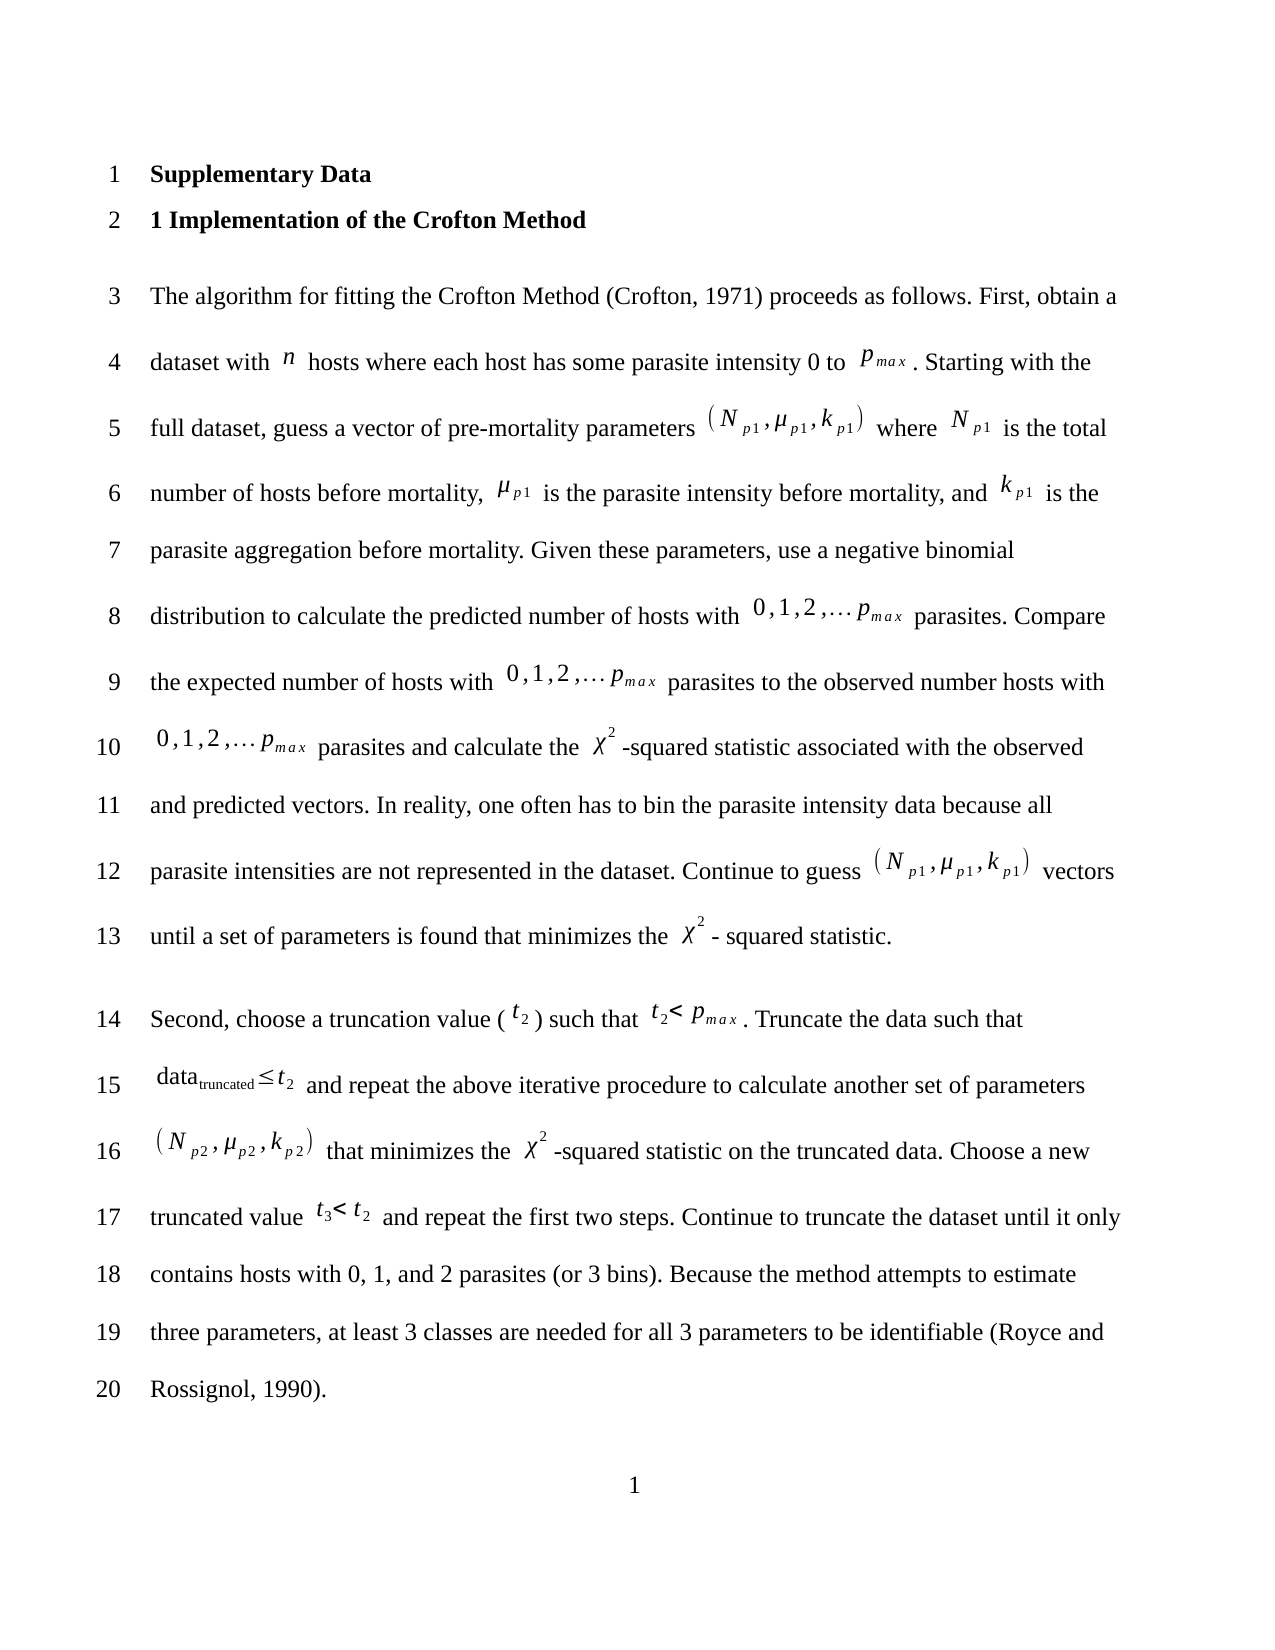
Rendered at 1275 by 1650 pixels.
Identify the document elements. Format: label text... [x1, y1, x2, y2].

text 1 Implementation of the Crofton Method [150, 206, 1125, 234]
text The algorithm for fitting the Crofton Method (Crofton, 1971) proceeds as follows. First, obtain a dataset with hosts where each host has some parasite intensity 0 to . Starting with the full dataset, guess a vector of pre-mortality parameters where is the total number of hosts before mortality, is the parasite intensity before mortality, and is the parasite aggregation before mortality. Given these parameters, use a negative binomial distribution to calculate the predicted number of hosts with parasites. Compare the expected number of hosts with parasites to the observed number hosts with parasites and calculate the -squared statistic associated with the observed and predicted vectors. In reality, one often has to bin the parasite intensity data because all parasite intensities are not represented in the dataset. Continue to guess vectors until a set of parameters is found that minimizes the - squared statistic. [150, 281, 1125, 950]
text Supplementary Data [150, 159, 1125, 188]
text Second, choose a truncation value () such that . Truncate the data such that and repeat the above iterative procedure to calculate another set of parameters that minimizes the -squared statistic on the truncated data. Choose a new truncated value and repeat the first two steps. Continue to truncate the dataset until it only contains hosts with 0, 1, and 2 parasites (or 3 bins). Because the method attempts to estimate three parameters, at least 3 classes are needed for all 3 parameters to be identifiable (Royce and Rossignol, 1990). [150, 996, 1125, 1403]
